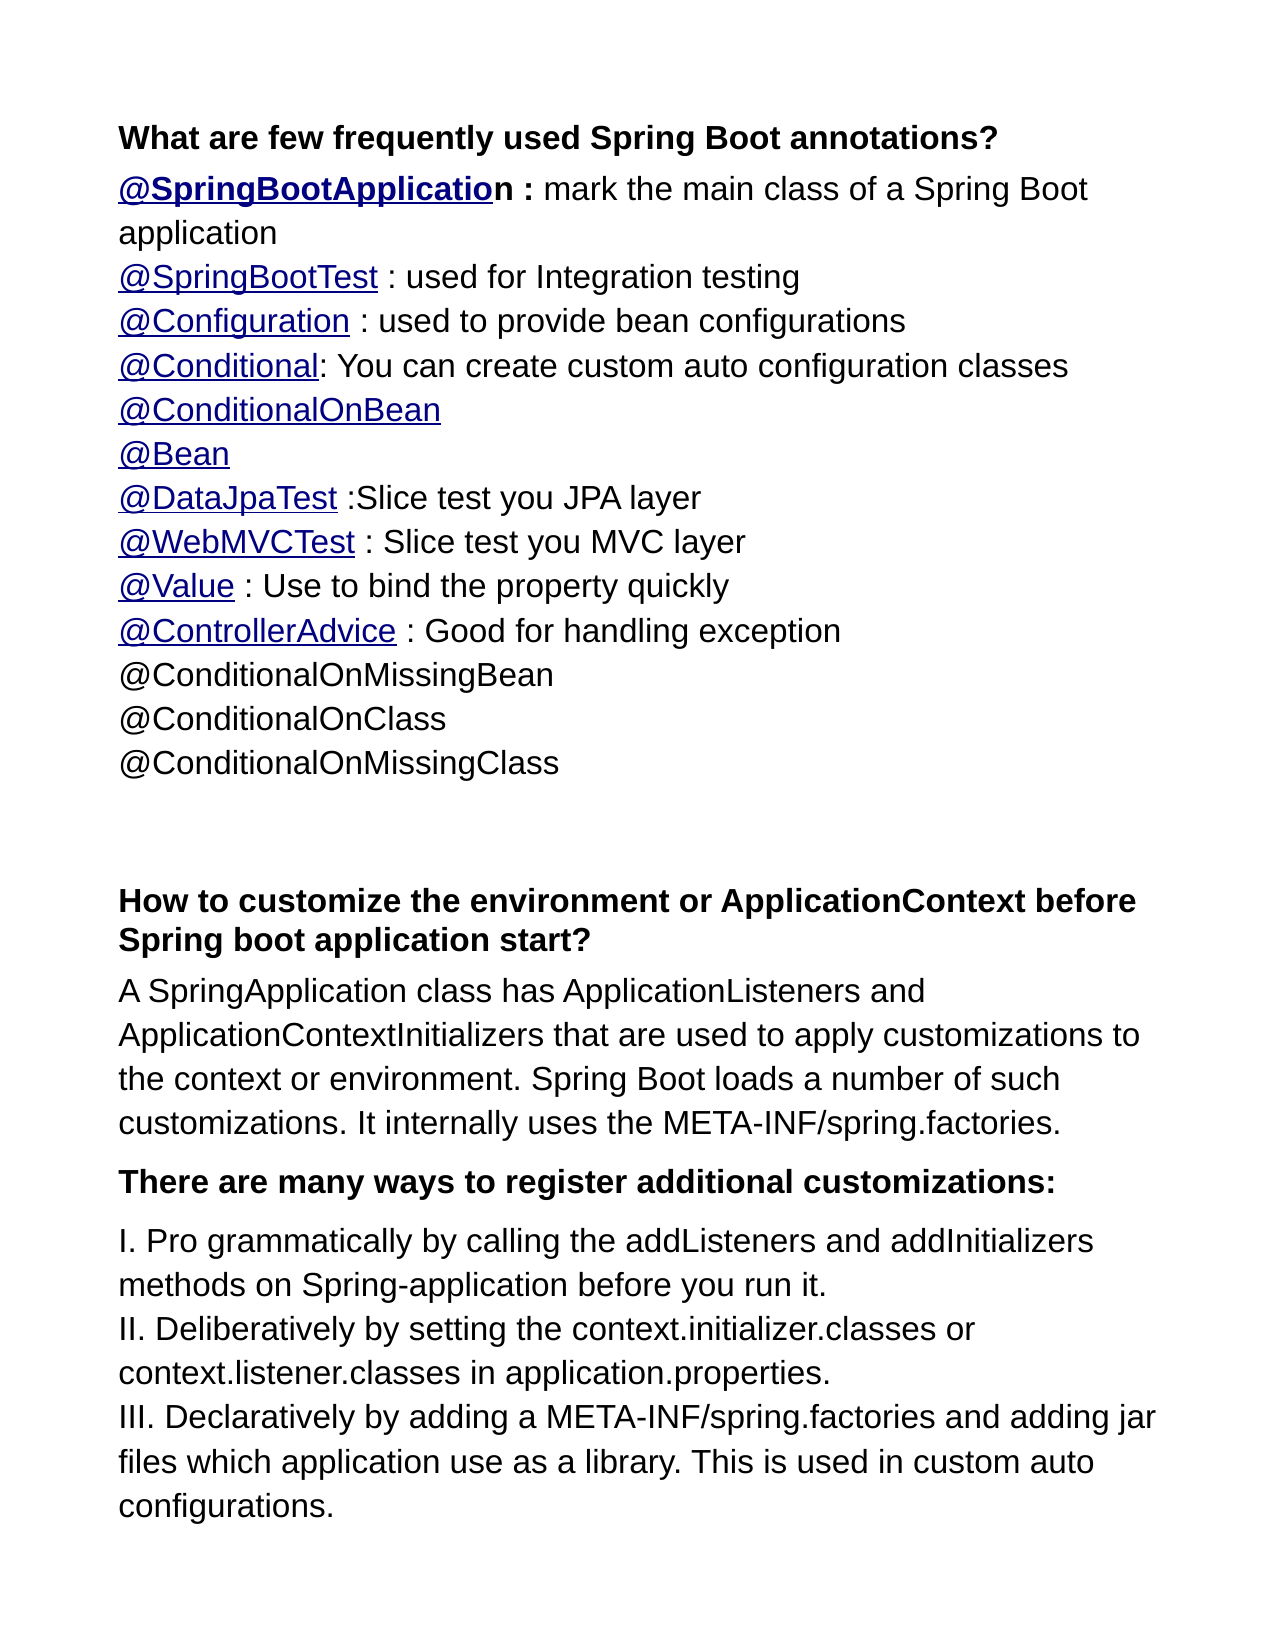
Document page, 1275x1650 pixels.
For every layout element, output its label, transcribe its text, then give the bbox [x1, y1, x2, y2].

subtitle What are few frequently used Spring Boot annotations? [118, 118, 1157, 157]
text I. Pro grammatically by calling the addListeners and addInitializers methods on Spring-application before you run it. II. Deliberatively by setting the context.initializer.classes or context.listener.classes in application.properties. III. Declaratively by adding a META-INF/spring.factories and adding jar files which application use as a library. This is used in custom auto configurations. [118, 1221, 1157, 1524]
text @SpringBootApplication : mark the main class of a Spring Boot application @SpringBootTest : used for Integration testing @Configuration : used to provide bean configurations @Conditional: You can create custom auto configuration classes @ConditionalOnBean @Bean @DataJpaTest :Slice test you JPA layer @WebMVCTest : Slice test you MVC layer @Value : Use to bind the property quickly @ControllerAdvice : Good for handling exception @ConditionalOnMissingBean @ConditionalOnClass @ConditionalOnMissingClass [118, 169, 1157, 782]
text There are many ways to register additional customizations: [118, 1162, 1157, 1201]
subtitle How to customize the environment or ApplicationContext before Spring boot application start? [118, 882, 1157, 958]
text A SpringApplication class has ApplicationListeners and ApplicationContextInitializers that are used to apply customizations to the context or environment. Spring Boot loads a number of such customizations. It internally uses the META-INF/spring.factories. [118, 971, 1157, 1142]
